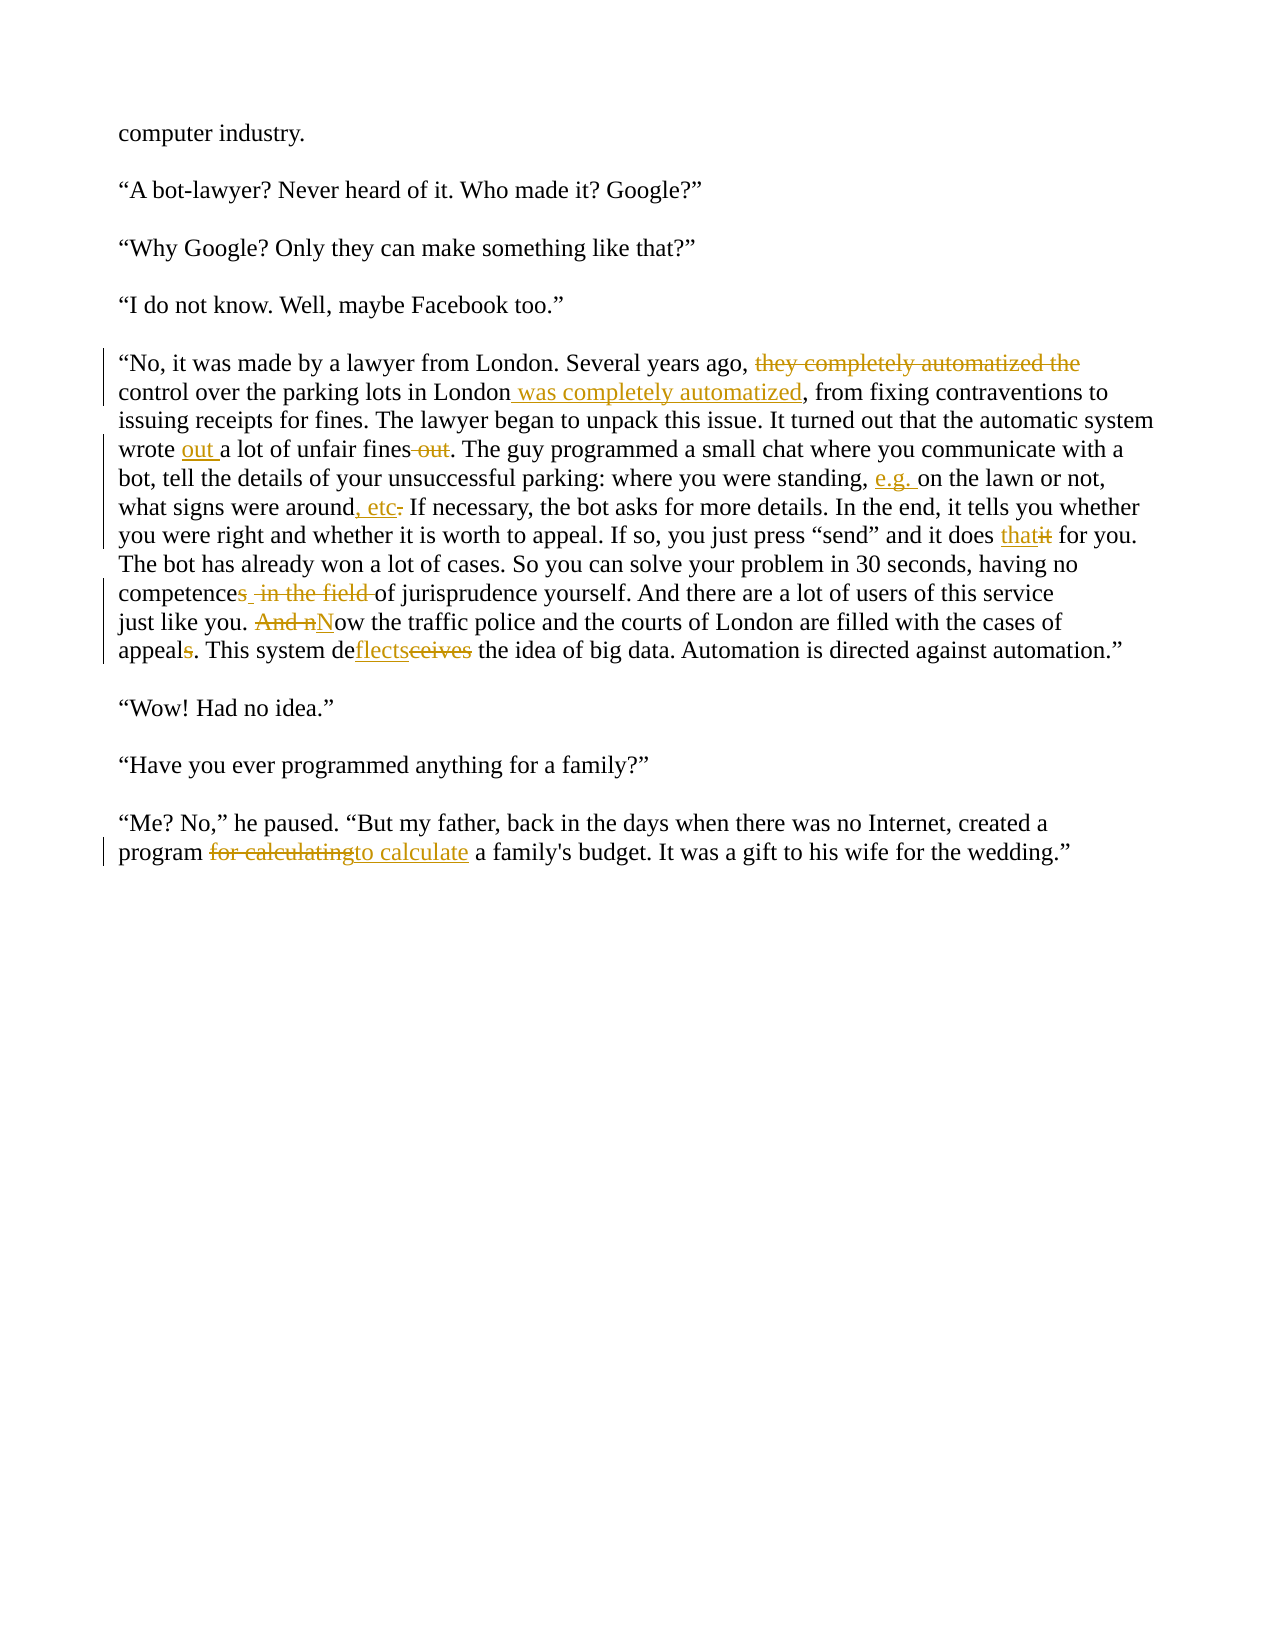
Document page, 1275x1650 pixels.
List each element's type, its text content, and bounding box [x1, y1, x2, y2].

text competence of jurisprudence yourself. And there are a lot of users of this service [118, 578, 1157, 607]
text program to calculate a family's budget. It was a gift to his wife for the wedding.” [118, 837, 1157, 866]
text “I do not know. Well, maybe Facebook too.” [118, 291, 1157, 319]
text control over the parking lots in London was completely automatized, from fixing contraventions to issuing receipts for fines. The lawyer began to unpack this issue. It turned out that the automatic system wrote out a lot of unfair fines. The guy programmed a small chat where you communicate with a bot, tell the details of your unsuccessful parking: where you were standing, e.g. on the lawn or not, what signs were around, etc If necessary, the bot asks for more details. In the end, it tells you whether you were right and whether it is worth to appeal. If so, you just press “send” and it does that for you. [118, 377, 1157, 549]
text “Wow! Had no idea.” [118, 693, 1157, 722]
text “No, it was made by a lawyer from London. Several years ago, [118, 348, 1157, 377]
text “A bot-lawyer? Never heard of it. Who made it? Google?” [118, 176, 1157, 204]
text appeal. This system deflects the idea of big data. Automation is directed against automation.” [118, 636, 1157, 664]
text “Have you ever programmed anything for a family?” [118, 751, 1157, 779]
text just like you. Now the traffic police and the courts of London are filled with the cases of [118, 607, 1157, 636]
text “Me? No,” he paused. “But my father, back in the days when there was no Internet, created a [118, 808, 1157, 837]
text “Why Google? Only they can make something like that?” [118, 233, 1157, 262]
text computer industry. [118, 118, 1157, 147]
text The bot has already won a lot of cases. So you can solve your problem in 30 seconds, having no [118, 549, 1157, 578]
